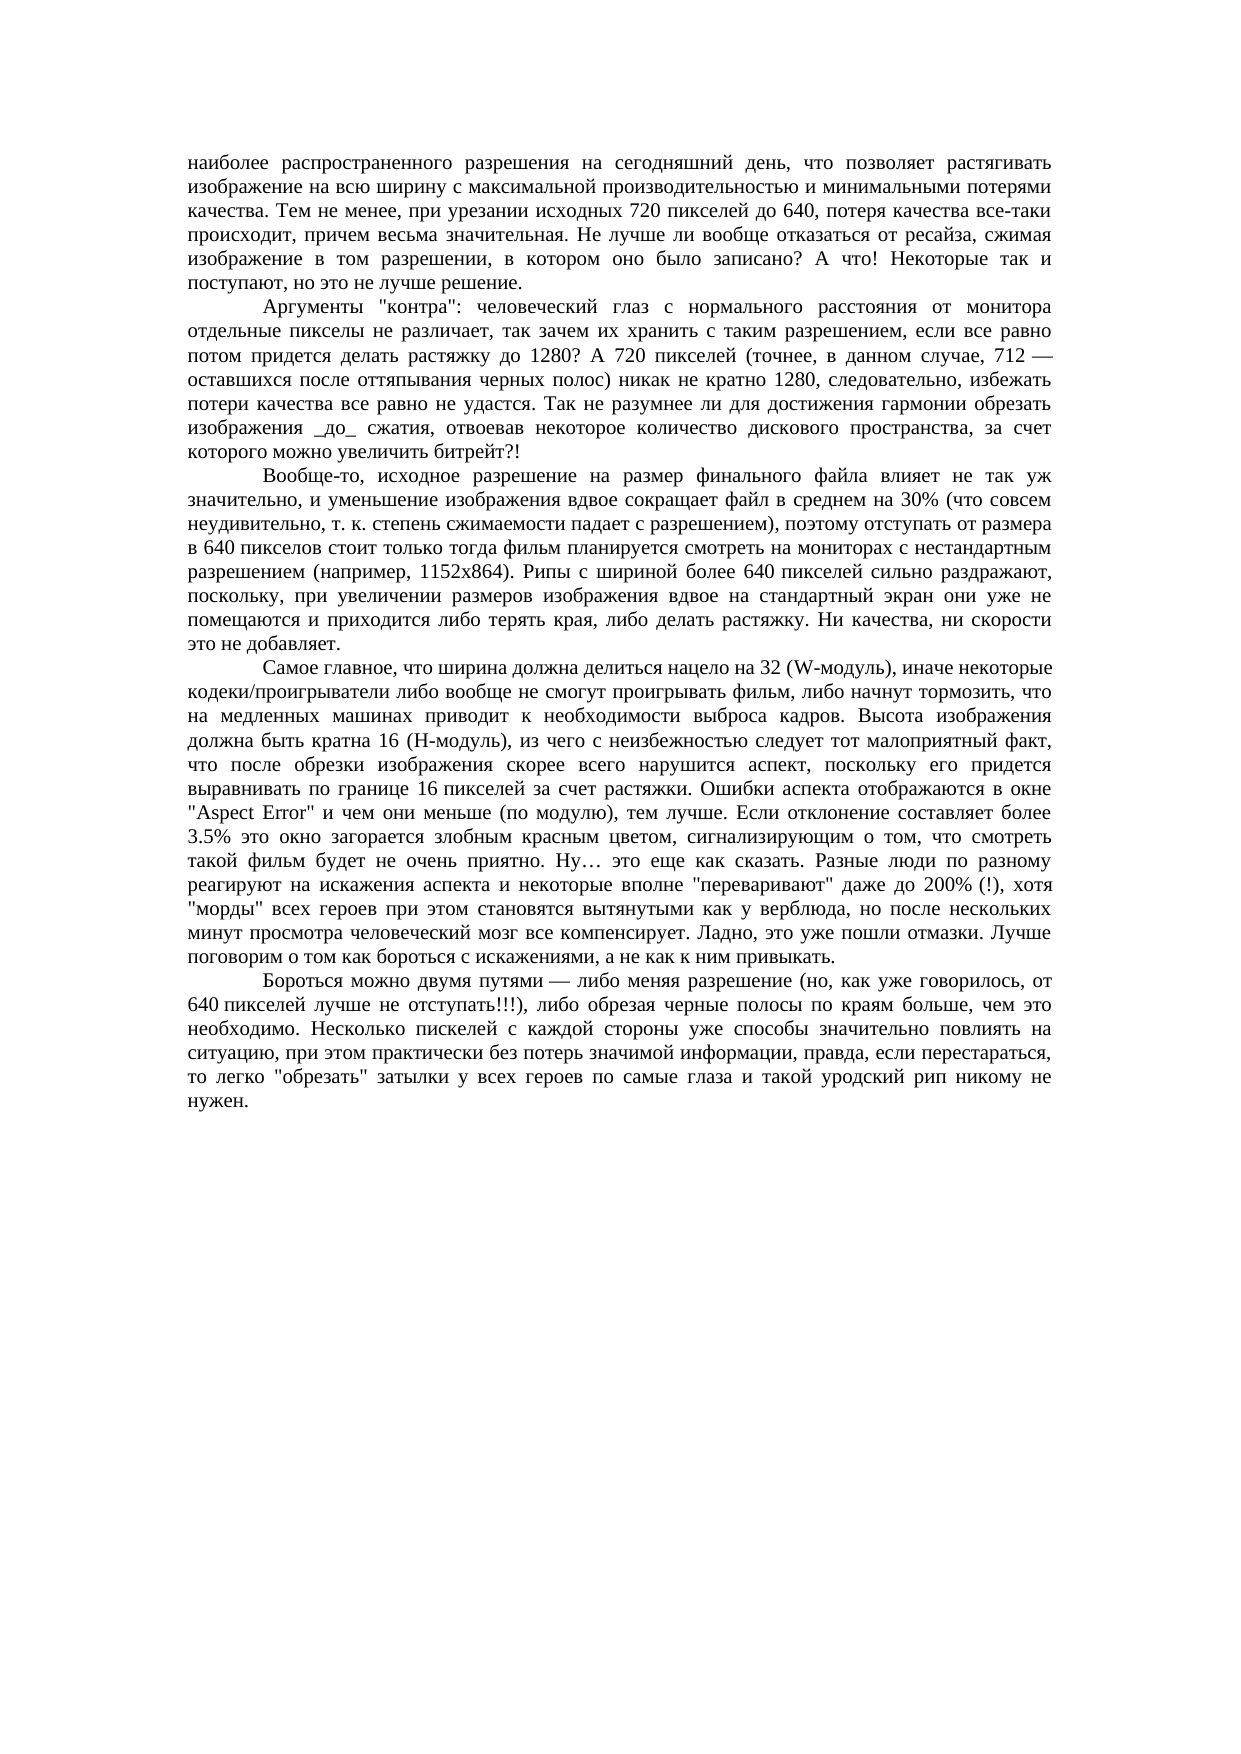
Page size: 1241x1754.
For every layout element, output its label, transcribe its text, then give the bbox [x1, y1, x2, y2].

text Бороться можно двумя путями — либо меняя разрешение (но, как уже говорилось, от 640 пикселей лучше не отступать!!!), либо обрезая черные полосы по краям больше, чем это необходимо. Несколько пискелей с каждой стороны уже способы значительно повлиять на ситуацию, при этом практически без потерь значимой информации, правда, если перестараться, то легко "обрезать" затылки у всех героев по самые глаза и такой уродский рип никому не нужен. [187, 968, 1053, 1112]
text наиболее распространенного разрешения на сегодняшний день, что позволяет растягивать изображение на всю ширину с максимальной производительностью и минимальными потерями качества. Тем не менее, при урезании исходных 720 пикселей до 640, потеря качества все-таки происходит, причем весьма значительная. Не лучше ли вообще отказаться от ресайза, сжимая изображение в том разрешении, в котором оно было записано? А что! Некоторые так и поступают, но это не лучше решение. [187, 150, 1053, 294]
text Самое главное, что ширина должна делиться нацело на 32 (W-модуль), иначе некоторые кодеки/проигрыватели либо вообще не смогут проигрывать фильм, либо начнут тормозить, что на медленных машинах приводит к необходимости выброса кадров. Высота изображения должна быть кратна 16 (H-модуль), из чего с неизбежностью следует тот малоприятный факт, что после обрезки изображения скорее всего нарушится аспект, поскольку его придется выравнивать по границе 16 пикселей за счет растяжки. Ошибки аспекта отображаются в окне "Aspect Error" и чем они меньше (по модулю), тем лучше. Если отклонение составляет более 3.5% это окно загорается злобным красным цветом, сигнализирующим о том, что смотреть такой фильм будет не очень приятно. Ну… это еще как сказать. Разные люди по разному реагируют на искажения аспекта и некоторые вполне "переваривают" даже до 200% (!), хотя "морды" всех героев при этом становятся вытянутыми как у верблюда, но после нескольких минут просмотра человеческий мозг все компенсирует. Ладно, это уже пошли отмазки. Лучше поговорим о том как бороться с искажениями, а не как к ним привыкать. [187, 655, 1053, 968]
text Вообще-то, исходное разрешение на размер финального файла влияет не так уж значительно, и уменьшение изображения вдвое сокращает файл в среднем на 30% (что совсем неудивительно, т. к. степень сжимаемости падает с разрешением), поэтому отступать от размера в 640 пикселов стоит только тогда фильм планируется смотреть на мониторах с нестандартным разрешением (например, 1152х864). Рипы с шириной более 640 пикселей сильно раздражают, поскольку, при увеличении размеров изображения вдвое на стандартный экран они уже не помещаются и приходится либо терять края, либо делать растяжку. Ни качества, ни скорости это не добавляет. [187, 463, 1053, 655]
text Аргументы "контра": человеческий глаз с нормального расстояния от монитора отдельные пикселы не различает, так зачем их хранить с таким разрешением, если все равно потом придется делать растяжку до 1280? А 720 пикселей (точнее, в данном случае, 712 — оставшихся после оттяпывания черных полос) никак не кратно 1280, следовательно, избежать потери качества все равно не удастся. Так не разумнее ли для достижения гармонии обрезать изображения _до_ сжатия, отвоевав некоторое количество дискового пространства, за счет которого можно увеличить битрейт?! [187, 294, 1053, 463]
